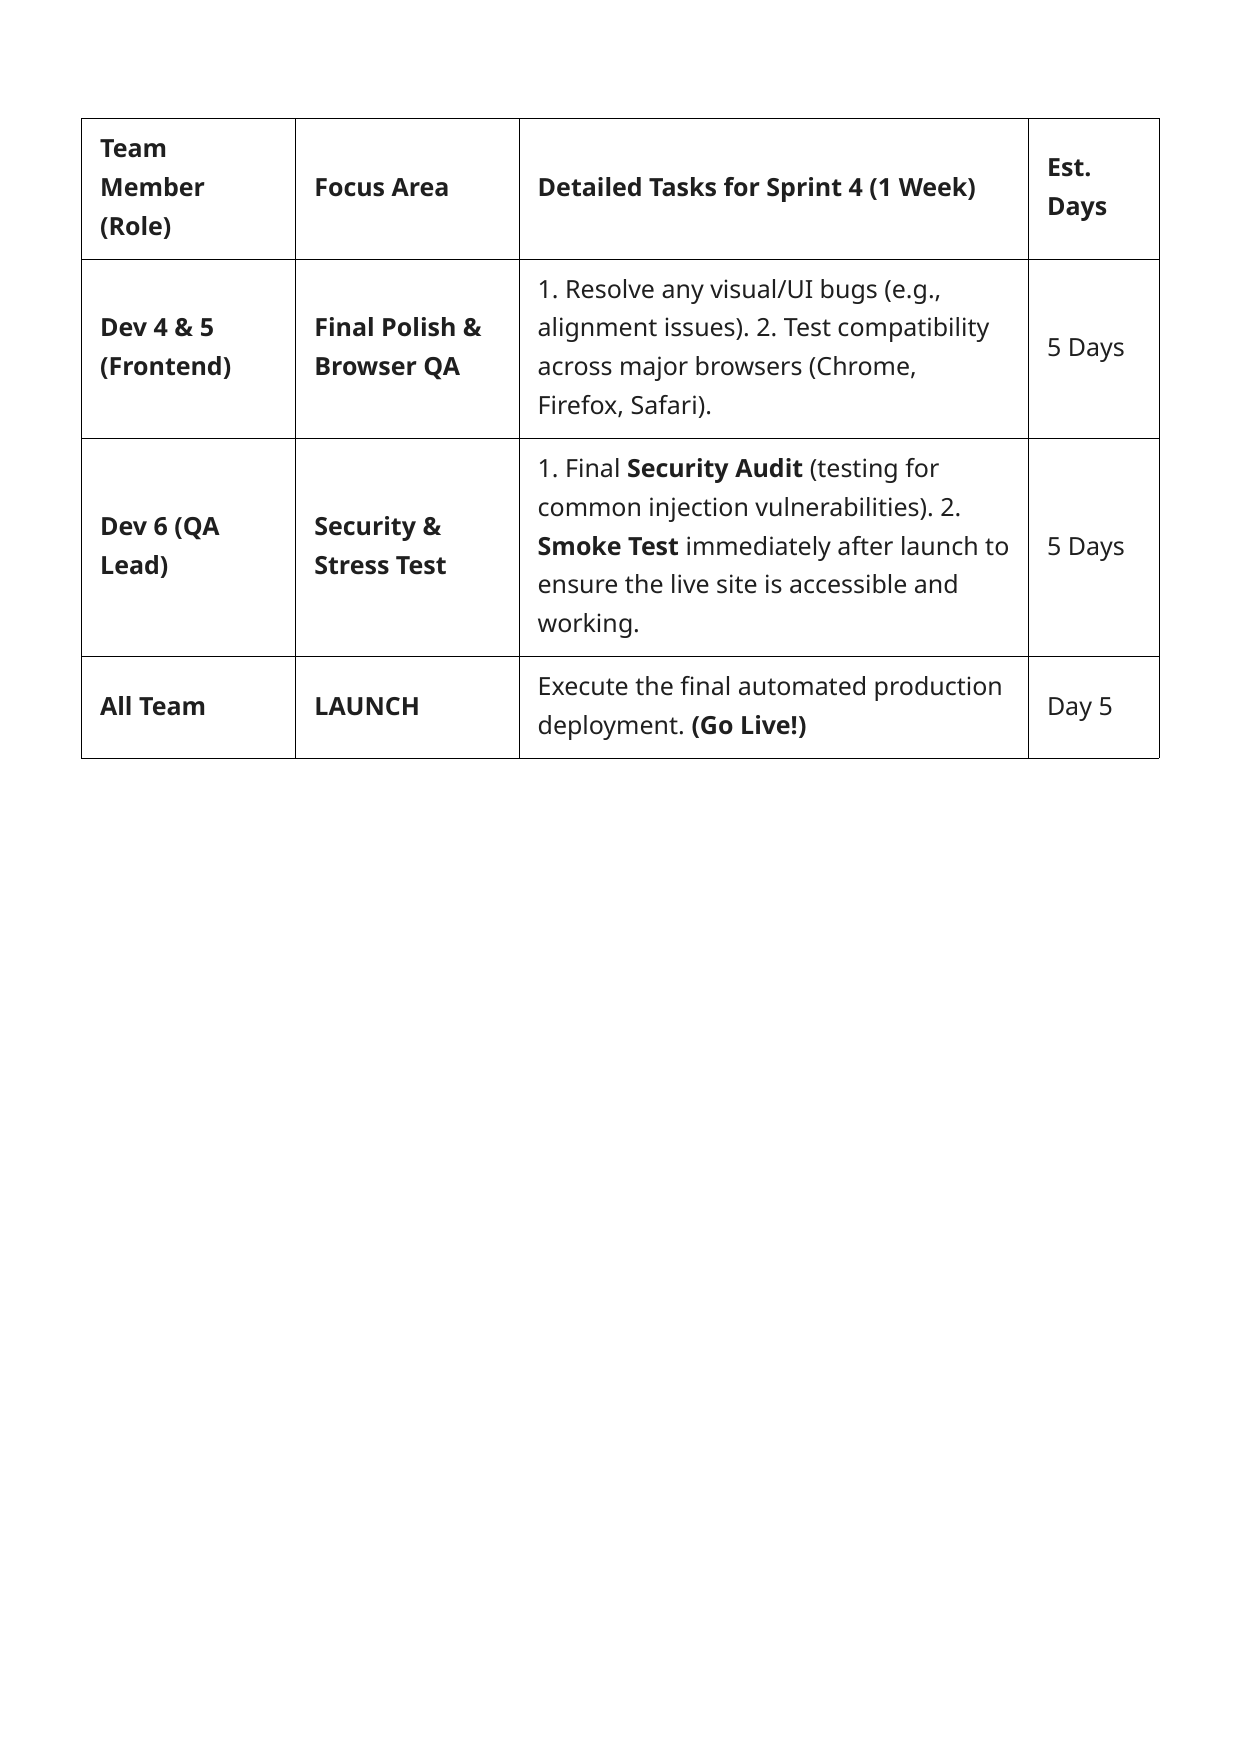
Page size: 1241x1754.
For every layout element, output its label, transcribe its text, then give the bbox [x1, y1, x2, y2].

table_header Est. Days [1029, 119, 1159, 259]
table_cell Dev 6 (QA Lead) [82, 439, 295, 656]
table_cell 1. Resolve any visual/UI bugs (e.g., alignment issues). 2. Test compatibility across major browsers (Chrome, Firefox, Safari). [520, 260, 1028, 438]
table_cell 5 Days [1029, 260, 1159, 438]
table_cell Security & Stress Test [296, 439, 519, 656]
table_cell 1. Final Security Audit (testing for common injection vulnerabilities). 2. Smoke Test immediately after launch to ensure the live site is accessible and working. [520, 439, 1028, 656]
table_cell LAUNCH [296, 657, 519, 758]
table_header Focus Area [296, 119, 519, 259]
table_cell Day 5 [1029, 657, 1159, 758]
table_header Detailed Tasks for Sprint 4 (1 Week) [520, 119, 1028, 259]
table_cell All Team [82, 657, 295, 758]
table_cell 5 Days [1029, 439, 1159, 656]
table_cell Dev 4 & 5 (Frontend) [82, 260, 295, 438]
table_cell Execute the final automated production deployment. (Go Live!) [520, 657, 1028, 758]
table_cell Final Polish & Browser QA [296, 260, 519, 438]
table_header Team Member (Role) [82, 119, 295, 259]
